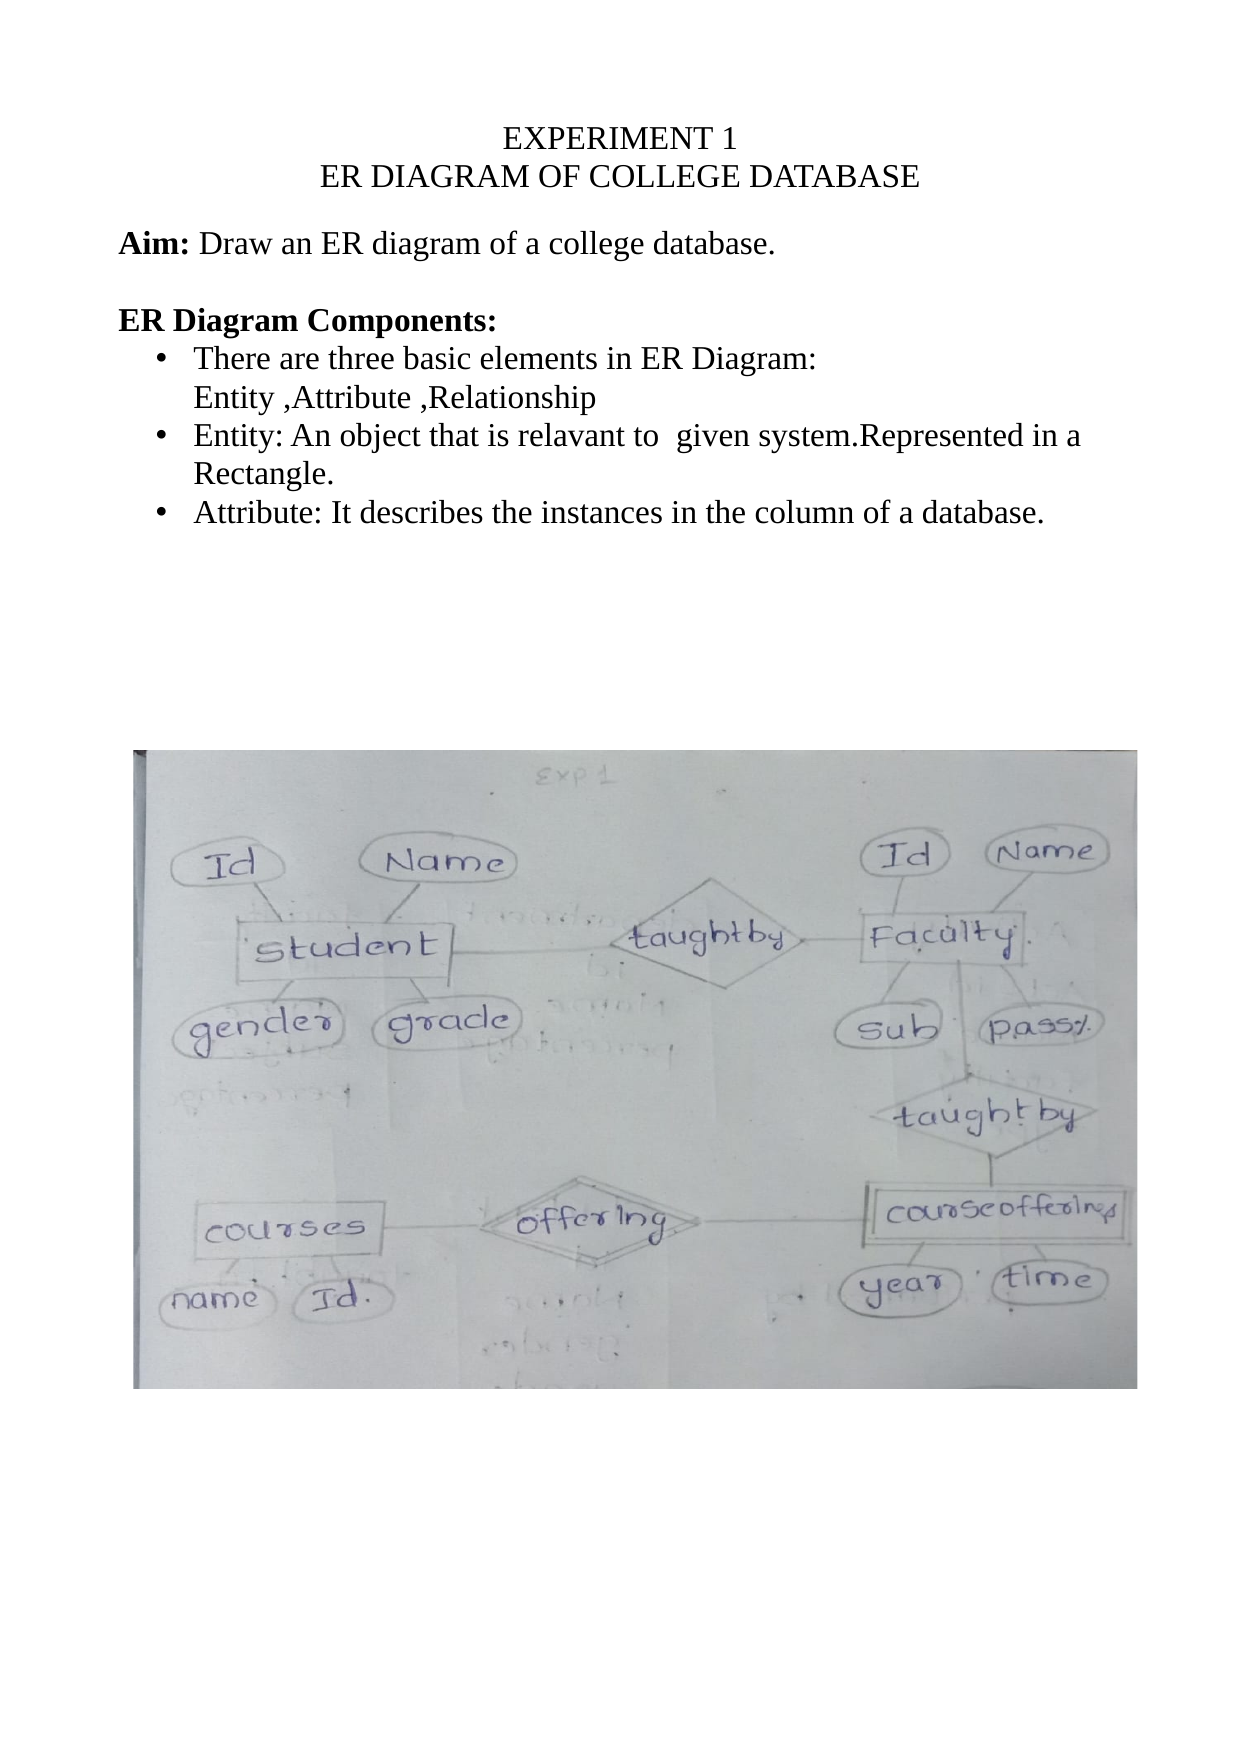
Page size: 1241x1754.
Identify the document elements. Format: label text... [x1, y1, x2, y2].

picture [133, 750, 1138, 1389]
list Entity: An object that is relavant to given system.Represented in a Rectangle. [156, 415, 1122, 492]
text Aim: Draw an ER diagram of a college database. [118, 223, 1122, 262]
text ER Diagram Components: [118, 300, 1122, 338]
text ER DIAGRAM OF COLLEGE DATABASE [118, 156, 1122, 195]
list Attribute: It describes the instances in the column of a database. [156, 492, 1122, 530]
list There are three basic elements in ER Diagram: Entity ,Attribute ,Relationship [156, 338, 1122, 415]
text EXPERIMENT 1 [118, 118, 1122, 156]
